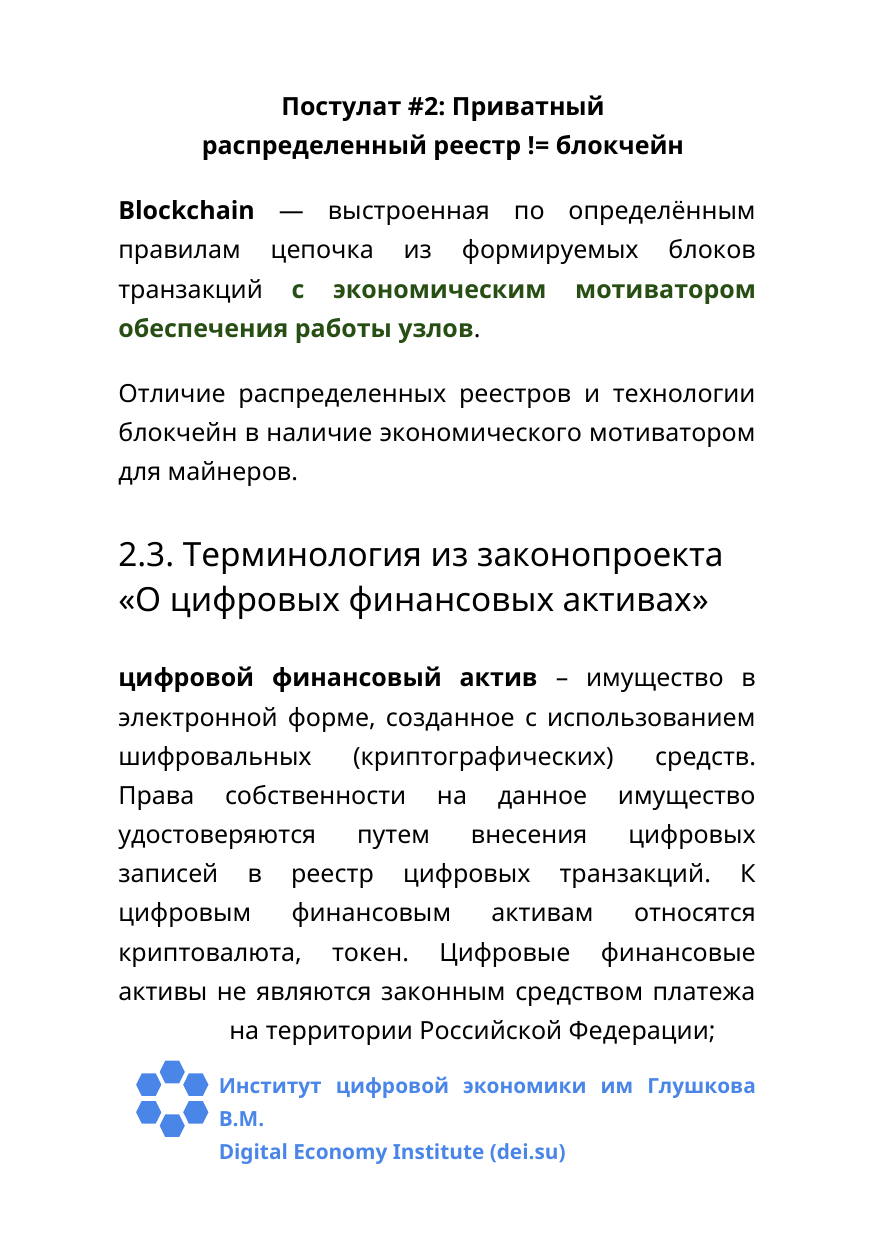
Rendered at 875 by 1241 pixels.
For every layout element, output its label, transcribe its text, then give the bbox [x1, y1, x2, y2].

text Отличие распределенных реестров и технологии блокчейн в наличие экономического мотиватором для майнеров. [118, 376, 756, 488]
text цифровой финансовый актив – имущество в электронной форме, созданное с использованием шифровальных (криптографических) средств. Права собственности на данное имущество удостоверяются путем внесения цифровых записей в реестр цифровых транзакций. К цифровым финансовым активам относятся криптовалюта, токен. Цифровые финансовые активы не являются законным средством платежа на территории Российской Федерации; [118, 660, 756, 1047]
text Постулат #2: Приватный распределенный реестр != блокчейн [177, 88, 709, 162]
subtitle 2.3. Терминология из законопроекта «О цифровых финансовых активах» [118, 531, 756, 621]
text Blockchain — выстроенная по определённым правилам цепочка из формируемых блоков транзакций с экономическим мотиватором обеспечения работы узлов. [118, 193, 756, 344]
